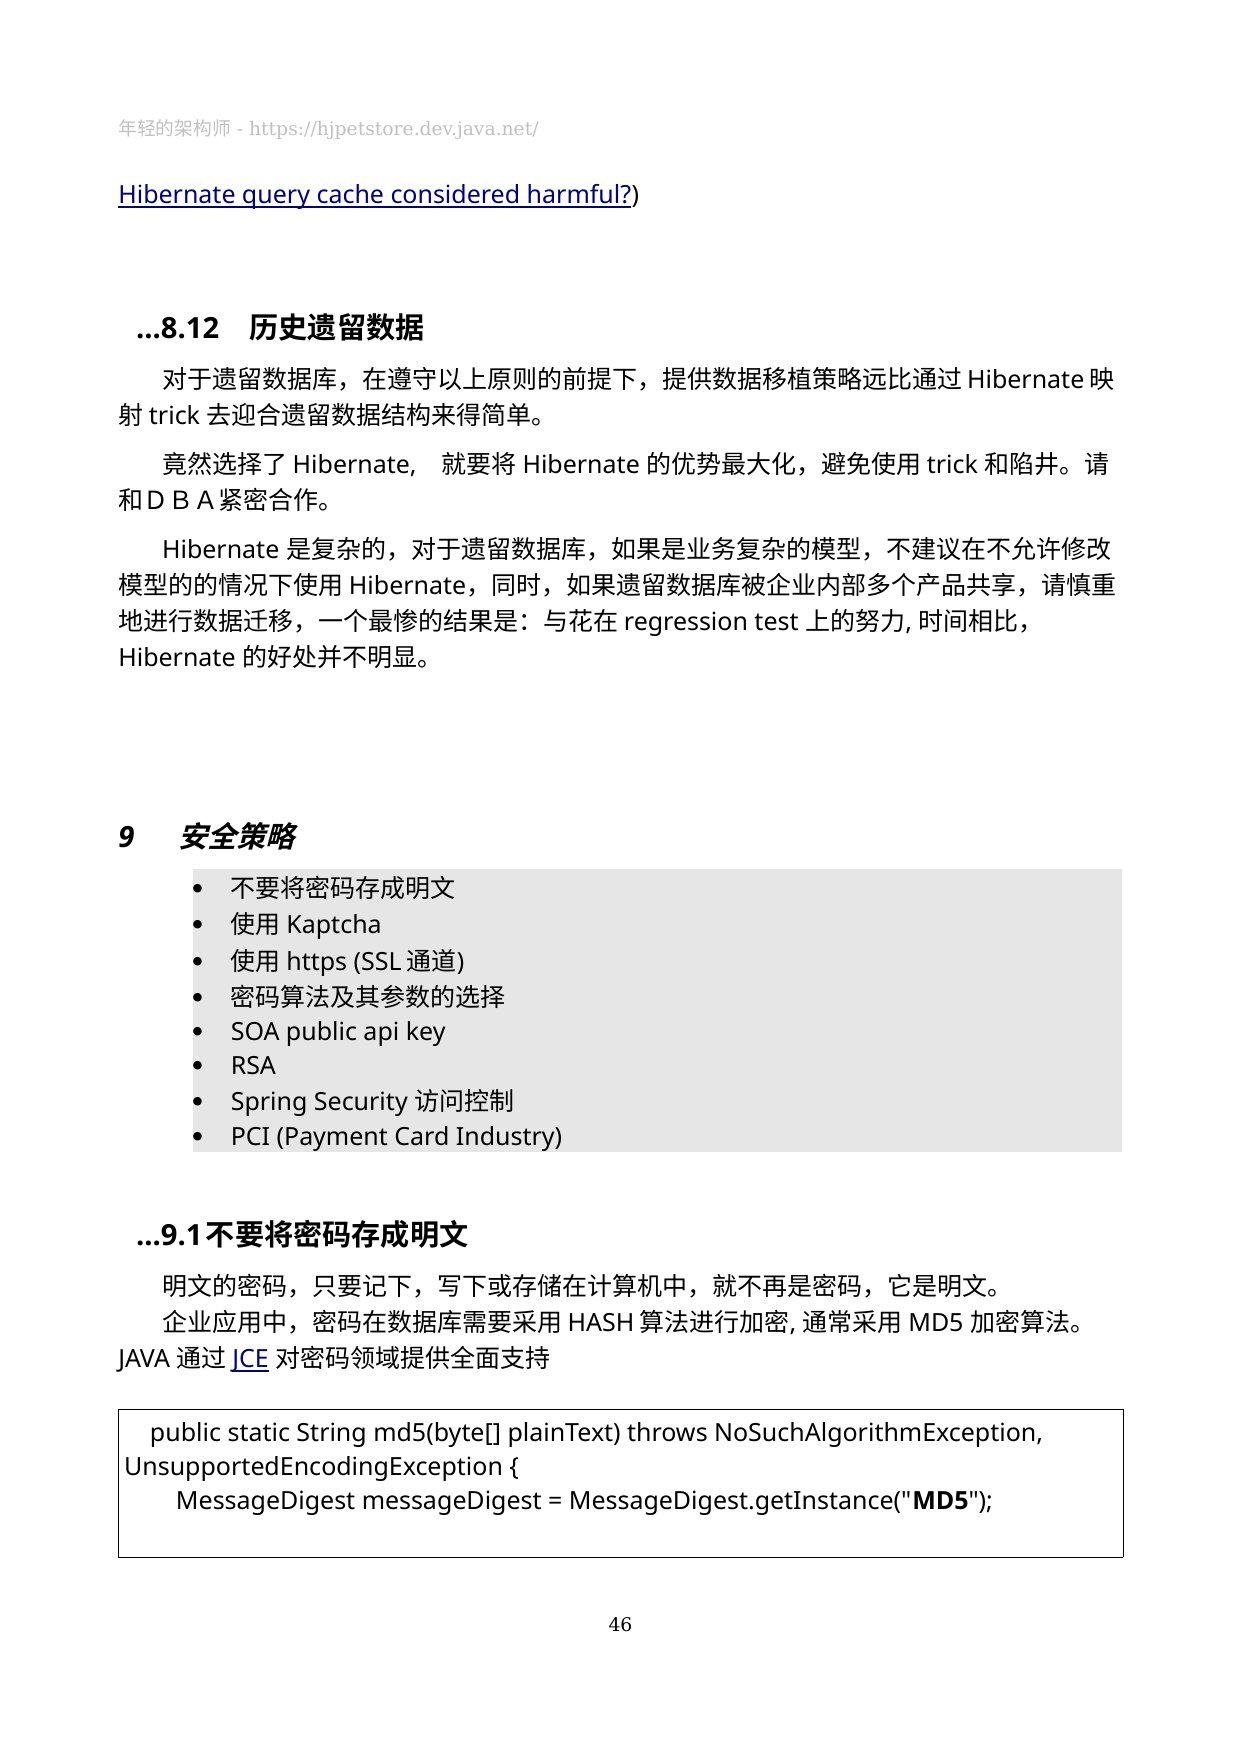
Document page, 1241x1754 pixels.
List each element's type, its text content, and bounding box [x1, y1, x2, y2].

list SOA public api key [193, 1014, 1122, 1048]
text Hibernate 是复杂的，对于遗留数据库，如果是业务复杂的模型，不建议在不允许修改模型的的情况下使用 Hibernate，同时，如果遗留数据库被企业内部多个产品共享，请慎重地进行数据迁移，一个最惨的结果是：与花在 regression test 上的努力, 时间相比，Hibernate 的好处并不明显。 [118, 529, 1122, 674]
list Spring Security 访问控制 [193, 1082, 1122, 1118]
text 请阅读 hibernate reference The Query Cache章节和来自Ehcache/Terracotta项目组的成员的文章 Hibernate query cache consider harmful (如果访问受限，访问我的转载：Hibernate query cache considered harmful?) [118, 177, 1122, 211]
text 对于遗留数据库，在遵守以上原则的前提下，提供数据移植策略远比通过Hibernate映射 trick 去迎合遗留数据结构来得简单。 [118, 359, 1122, 432]
subtitle 历史遗留数据 [136, 304, 1122, 347]
subtitle 安全策略 [118, 814, 1122, 856]
list 使用 Kaptcha [193, 905, 1122, 941]
list RSA [193, 1048, 1122, 1082]
text 企业应用中，密码在数据库需要采用 HASH算法进行加密, 通常采用 MD5 加密算法。JAVA 通过 JCE 对密码领域提供全面支持 [118, 1302, 1122, 1375]
list 密码算法及其参数的选择 [193, 977, 1122, 1014]
list 使用 https (SSL通道) [193, 941, 1122, 977]
text 明文的密码，只要记下，写下或存储在计算机中，就不再是密码，它是明文。 [118, 1266, 1122, 1302]
table_header public static String md5(byte[] plainText) throws NoSuchAlgorithmException, UnsupportedEncodingException { MessageDigest messageDigest = MessageDigest.getInstance("MD5"); [119, 1410, 1123, 1557]
text 竟然选择了 Hibernate, 就要将 Hibernate 的优势最大化，避免使用 trick 和陷井。请和ＤＢＡ紧密合作。 [118, 444, 1122, 517]
list 不要将密码存成明文 [193, 869, 1122, 905]
list PCI (Payment Card Industry) [193, 1118, 1122, 1152]
subtitle 不要将密码存成明文 [136, 1211, 1122, 1254]
